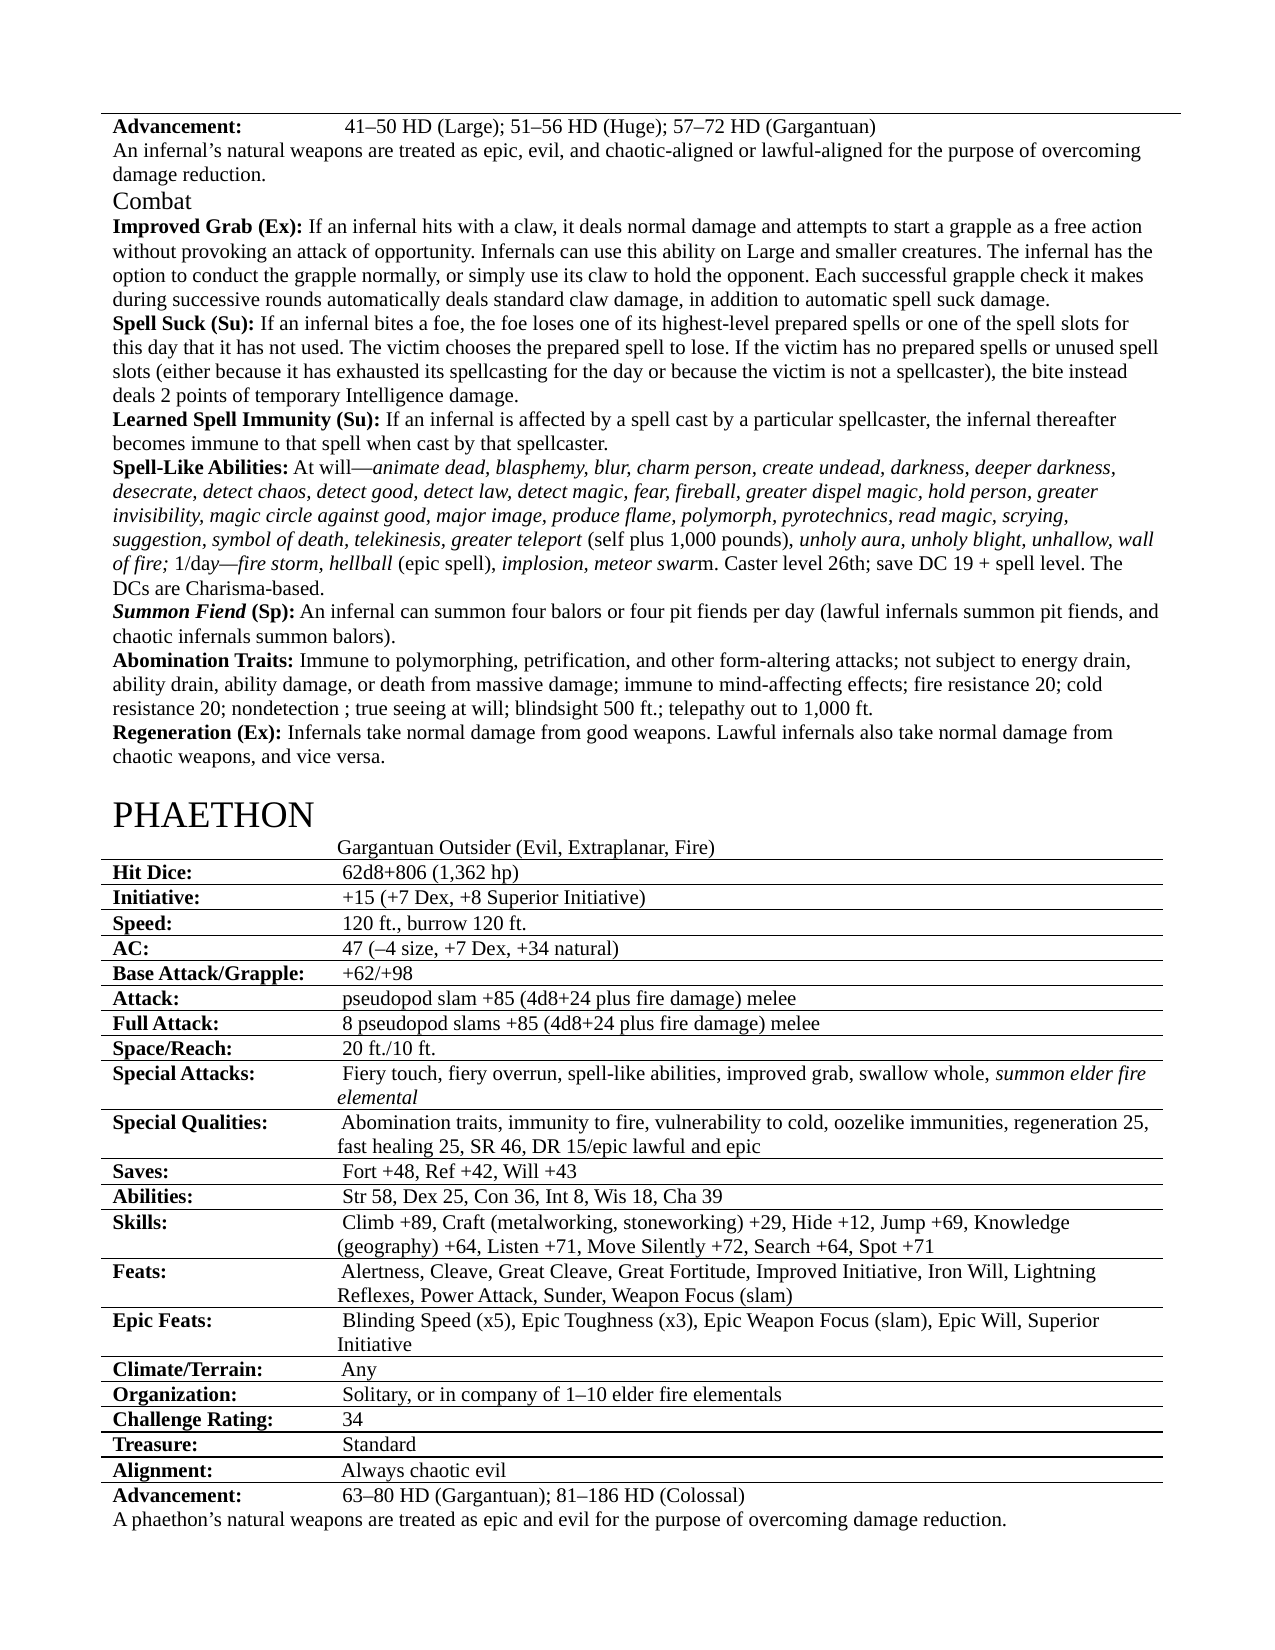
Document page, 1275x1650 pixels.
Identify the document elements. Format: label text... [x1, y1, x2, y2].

table_cell Space/Reach: [101, 1036, 326, 1060]
table_cell Special Attacks: [101, 1061, 326, 1109]
table_cell Abomination traits, immunity to fire, vulnerability to cold, oozelike immunities, regeneration 25, fast healing 25, SR 46, DR 15/epic lawful and epic [326, 1110, 1162, 1158]
table_cell Advancement: [101, 1483, 326, 1507]
text Summon Fiend (Sp): An infernal can summon four balors or four pit fiends per day (lawful infernals summon pit fiends, and chaotic infernals summon balors). [112, 599, 1162, 648]
text An infernal’s natural weapons are treated as epic, evil, and chaotic-aligned or lawful-aligned for the purpose of overcoming damage reduction. [112, 138, 1162, 186]
table_cell 8 pseudopod slams +85 (4d8+24 plus fire damage) melee [326, 1011, 1162, 1035]
table_cell pseudopod slam +85 (4d8+24 plus fire damage) melee [326, 986, 1162, 1010]
text Spell Suck (Su): If an infernal bites a foe, the foe loses one of its highest-level prepared spells or one of the spell slots for this day that it has not used. The victim chooses the prepared spell to lose. If the victim has no prepared spells or unused spell slots (either because it has exhausted its spellcasting for the day or because the victim is not a spellcaster), the bite instead deals 2 points of temporary Intelligence damage. [112, 311, 1162, 407]
table_cell Saves: [101, 1159, 326, 1183]
table_cell Str 58, Dex 25, Con 36, Int 8, Wis 18, Cha 39 [326, 1185, 1162, 1208]
table_cell Climate/Terrain: [101, 1357, 326, 1381]
table_cell 20 ft./10 ft. [326, 1036, 1162, 1060]
table_cell Speed: [101, 910, 326, 934]
text Improved Grab (Ex): If an infernal hits with a claw, it deals normal damage and attempts to start a grapple as a free action without provoking an attack of opportunity. Infernals can use this ability on Large and smaller creatures. The infernal has the option to conduct the grapple normally, or simply use its claw to hold the opponent. Each successful grapple check it makes during successive rounds automatically deals standard claw damage, in addition to automatic spell suck damage. [112, 214, 1162, 311]
table_cell Attack: [101, 986, 326, 1010]
table_cell Feats: [101, 1259, 326, 1307]
text A phaethon’s natural weapons are treated as epic and evil for the purpose of overcoming damage reduction. [112, 1507, 1162, 1531]
table_cell Hit Dice: [101, 860, 326, 884]
table_cell Base Attack/Grapple: [101, 961, 326, 985]
table_cell AC: [101, 936, 326, 959]
table_cell Standard [326, 1433, 1162, 1456]
table_cell +15 (+7 Dex, +8 Superior Initiative) [326, 885, 1162, 909]
text Regeneration (Ex): Infernals take normal damage from good weapons. Lawful infernals also take normal damage from chaotic weapons, and vice versa. [112, 720, 1162, 768]
table_cell Initiative: [101, 885, 326, 909]
table_cell Fiery touch, fiery overrun, spell-like abilities, improved grab, swallow whole, summon elder fire elemental [326, 1061, 1162, 1109]
table_cell Advancement: [101, 114, 328, 138]
table_cell 63–80 HD (Gargantuan); 81–186 HD (Colossal) [326, 1483, 1162, 1507]
table_cell Alertness, Cleave, Great Cleave, Great Fortitude, Improved Initiative, Iron Will, Lightning Reflexes, Power Attack, Sunder, Weapon Focus (slam) [326, 1259, 1162, 1307]
table_cell +62/+98 [326, 961, 1162, 985]
table_cell Blinding Speed (x5), Epic Toughness (x3), Epic Weapon Focus (slam), Epic Will, Superior Initiative [326, 1308, 1162, 1356]
table_cell Abilities: [101, 1185, 326, 1208]
table_cell Full Attack: [101, 1011, 326, 1035]
table_cell Solitary, or in company of 1–10 elder fire elementals [326, 1382, 1162, 1406]
table_cell 120 ft., burrow 120 ft. [326, 910, 1162, 934]
text Learned Spell Immunity (Su): If an infernal is affected by a spell cast by a particular spellcaster, the infernal thereafter becomes immune to that spell when cast by that spellcaster. [112, 407, 1162, 455]
table_cell Alignment: [101, 1458, 326, 1482]
table_header [101, 835, 326, 859]
table_cell 41–50 HD (Large); 51–56 HD (Huge); 57–72 HD (Gargantuan) [328, 114, 1181, 138]
text Abomination Traits: Immune to polymorphing, petrification, and other form-altering attacks; not subject to energy drain, ability drain, ability damage, or death from massive damage; immune to mind-affecting effects; fire resistance 20; cold resistance 20; nondetection ; true seeing at will; blindsight 500 ft.; telepathy out to 1,000 ft. [112, 648, 1162, 720]
table_cell 62d8+806 (1,362 hp) [326, 860, 1162, 884]
table_cell Treasure: [101, 1433, 326, 1456]
table_cell Any [326, 1357, 1162, 1381]
table_cell 34 [326, 1407, 1162, 1431]
table_cell Skills: [101, 1210, 326, 1258]
table_cell Epic Feats: [101, 1308, 326, 1356]
text Combat [112, 186, 1162, 214]
subtitle PHAETHON [112, 792, 1162, 835]
table_header Gargantuan Outsider (Evil, Extraplanar, Fire) [326, 835, 1162, 859]
table_cell Always chaotic evil [326, 1458, 1162, 1482]
table_cell Challenge Rating: [101, 1407, 326, 1431]
table_cell Climb +89, Craft (metalworking, stoneworking) +29, Hide +12, Jump +69, Knowledge (geography) +64, Listen +71, Move Silently +72, Search +64, Spot +71 [326, 1210, 1162, 1258]
table_cell Organization: [101, 1382, 326, 1406]
table_cell Special Qualities: [101, 1110, 326, 1158]
table_cell Fort +48, Ref +42, Will +43 [326, 1159, 1162, 1183]
text Spell-Like Abilities: At will—animate dead, blasphemy, blur, charm person, create undead, darkness, deeper darkness, desecrate, detect chaos, detect good, detect law, detect magic, fear, fireball, greater dispel magic, hold person, greater invisibility, magic circle against good, major image, produce flame, polymorph, pyrotechnics, read magic, scrying, suggestion, symbol of death, telekinesis, greater teleport (self plus 1,000 pounds), unholy aura, unholy blight, unhallow, wall of fire; 1/day—fire storm, hellball (epic spell), implosion, meteor swarm. Caster level 26th; save DC 19 + spell level. The DCs are Charisma-based. [112, 455, 1162, 599]
table_cell 47 (–4 size, +7 Dex, +34 natural) [326, 936, 1162, 959]
